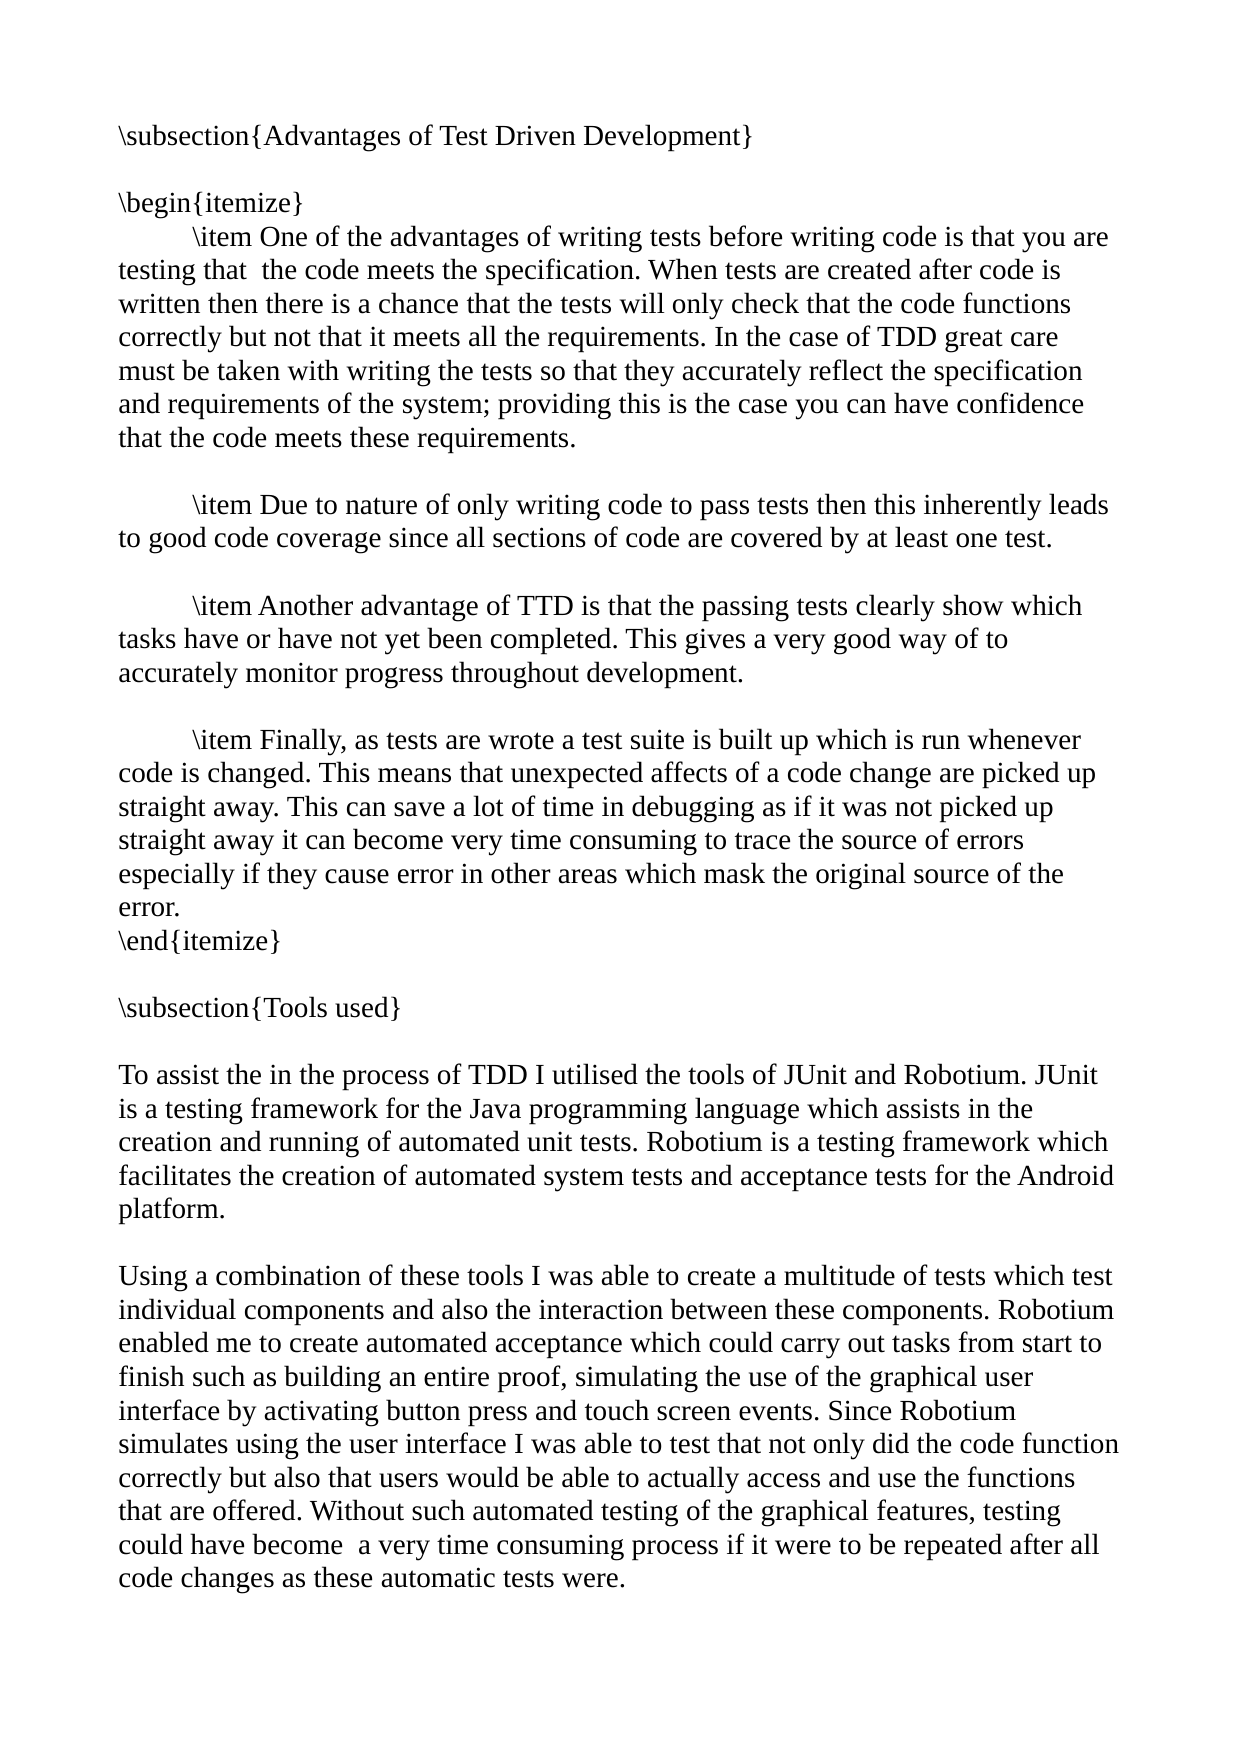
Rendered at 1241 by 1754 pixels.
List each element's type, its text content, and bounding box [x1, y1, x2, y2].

text \subsection{Tools used} [118, 990, 1122, 1024]
text \end{itemize} [118, 923, 1122, 957]
text \item Finally, as tests are wrote a test suite is built up which is run whenever code is changed. This means that unexpected affects of a code change are picked up straight away. This can save a lot of time in debugging as if it was not picked up straight away it can become very time consuming to trace the source of errors especially if they cause error in other areas which mask the original source of the error. [118, 722, 1122, 923]
text \item Another advantage of TTD is that the passing tests clearly show which tasks have or have not yet been completed. This gives a very good way of to accurately monitor progress throughout development. [118, 588, 1122, 688]
text \begin{itemize} [118, 185, 1122, 219]
text \item One of the advantages of writing tests before writing code is that you are testing that the code meets the specification. When tests are created after code is written then there is a chance that the tests will only check that the code functions correctly but not that it meets all the requirements. In the case of TDD great care must be taken with writing the tests so that they accurately reflect the specification and requirements of the system; providing this is the case you can have confidence that the code meets these requirements. [118, 219, 1122, 453]
text \item Due to nature of only writing code to pass tests then this inherently leads to good code coverage since all sections of code are covered by at least one test. [118, 487, 1122, 554]
text To assist the in the process of TDD I utilised the tools of JUnit and Robotium. JUnit is a testing framework for the Java programming language which assists in the creation and running of automated unit tests. Robotium is a testing framework which facilitates the creation of automated system tests and acceptance tests for the Android platform. [118, 1057, 1122, 1225]
text \subsection{Advantages of Test Driven Development} [118, 118, 1122, 152]
text Using a combination of these tools I was able to create a multitude of tests which test individual components and also the interaction between these components. Robotium enabled me to create automated acceptance which could carry out tasks from start to finish such as building an entire proof, simulating the use of the graphical user interface by activating button press and touch screen events. Since Robotium simulates using the user interface I was able to test that not only did the code function correctly but also that users would be able to actually access and use the functions that are offered. Without such automated testing of the graphical features, testing could have become a very time consuming process if it were to be repeated after all code changes as these automatic tests were. [118, 1258, 1122, 1594]
